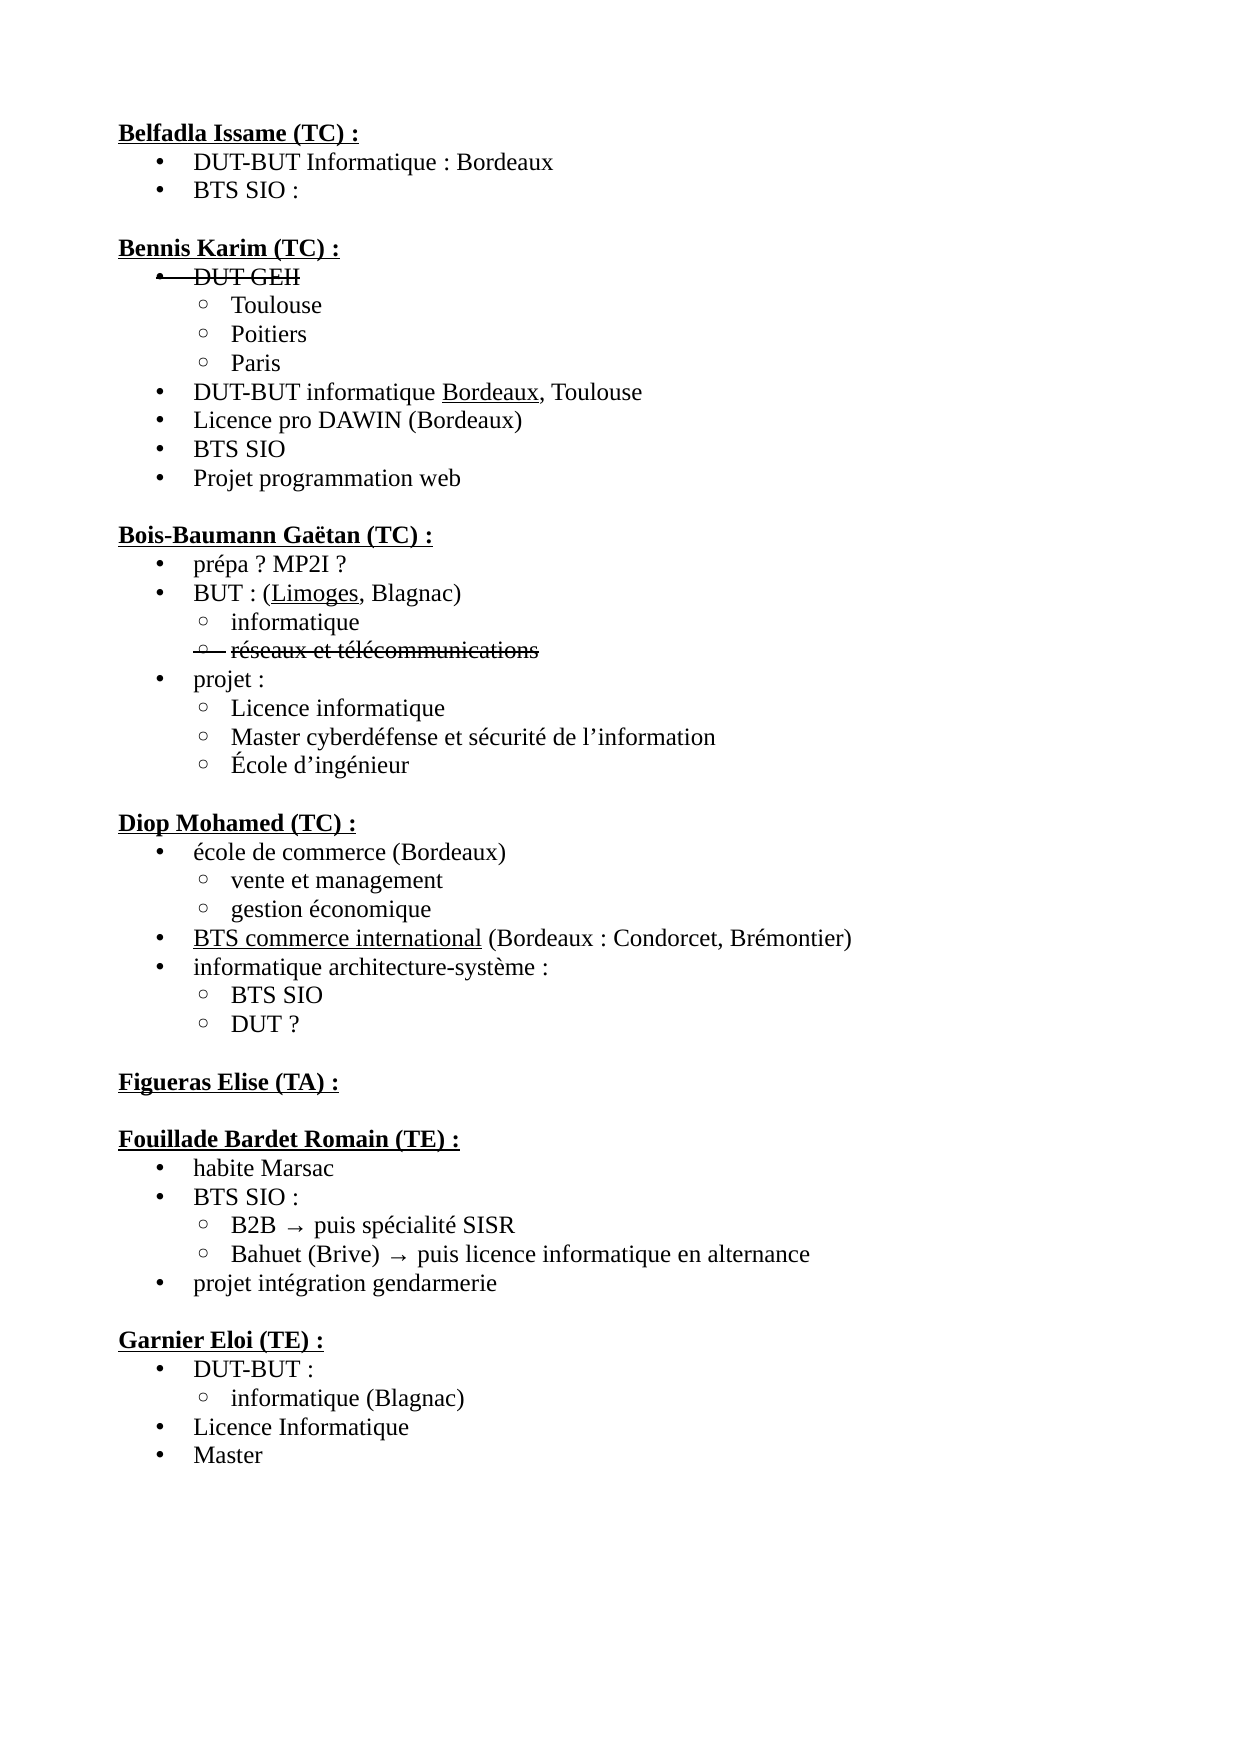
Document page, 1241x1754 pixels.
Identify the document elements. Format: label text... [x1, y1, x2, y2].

list Bahuet (Brive) → puis licence informatique en alternance [193, 1239, 1122, 1268]
list BTS SIO [193, 981, 1122, 1009]
list prépa ? MP2I ? [156, 549, 1122, 578]
list BTS SIO [156, 434, 1122, 463]
list Licence pro DAWIN (Bordeaux) [156, 406, 1122, 434]
list gestion économique [193, 894, 1122, 923]
text Bois-Baumann Gaëtan (TC) : [118, 521, 1122, 549]
list vente et management [193, 866, 1122, 894]
list Master [156, 1441, 1122, 1469]
list Master cyberdéfense et sécurité de l’information [193, 722, 1122, 751]
list DUT GEII [156, 262, 1122, 291]
list DUT-BUT Informatique : Bordeaux [156, 147, 1122, 176]
list BTS SIO : [156, 176, 1122, 204]
list BTS SIO : [156, 1182, 1122, 1211]
list informatique architecture-système : [156, 952, 1122, 981]
list informatique (Blagnac) [193, 1383, 1122, 1412]
text Garnier Eloi (TE) : [118, 1326, 1122, 1354]
text Bennis Karim (TC) : [118, 233, 1122, 262]
text Figueras Elise (TA) : [118, 1067, 1122, 1096]
list DUT ? [193, 1009, 1122, 1038]
text Diop Mohamed (TC) : [118, 808, 1122, 837]
list habite Marsac [156, 1153, 1122, 1182]
text Fouillade Bardet Romain (TE) : [118, 1124, 1122, 1153]
text Belfadla Issame (TC) : [118, 118, 1122, 147]
list école de commerce (Bordeaux) [156, 837, 1122, 866]
list informatique [193, 607, 1122, 636]
list BTS commerce international (Bordeaux : Condorcet, Brémontier) [156, 923, 1122, 952]
list Toulouse [193, 291, 1122, 319]
list DUT-BUT informatique Bordeaux, Toulouse [156, 377, 1122, 406]
list Paris [193, 348, 1122, 377]
list B2B → puis spécialité SISR [193, 1211, 1122, 1239]
list BUT : (Limoges, Blagnac) [156, 578, 1122, 607]
list Licence informatique [193, 693, 1122, 722]
list réseaux et télécommunications [193, 636, 1122, 664]
list DUT-BUT : [156, 1354, 1122, 1383]
list École d’ingénieur [193, 751, 1122, 779]
list Licence Informatique [156, 1412, 1122, 1441]
list projet : [156, 664, 1122, 693]
list Poitiers [193, 319, 1122, 348]
list projet intégration gendarmerie [156, 1268, 1122, 1297]
list Projet programmation web [156, 463, 1122, 492]
